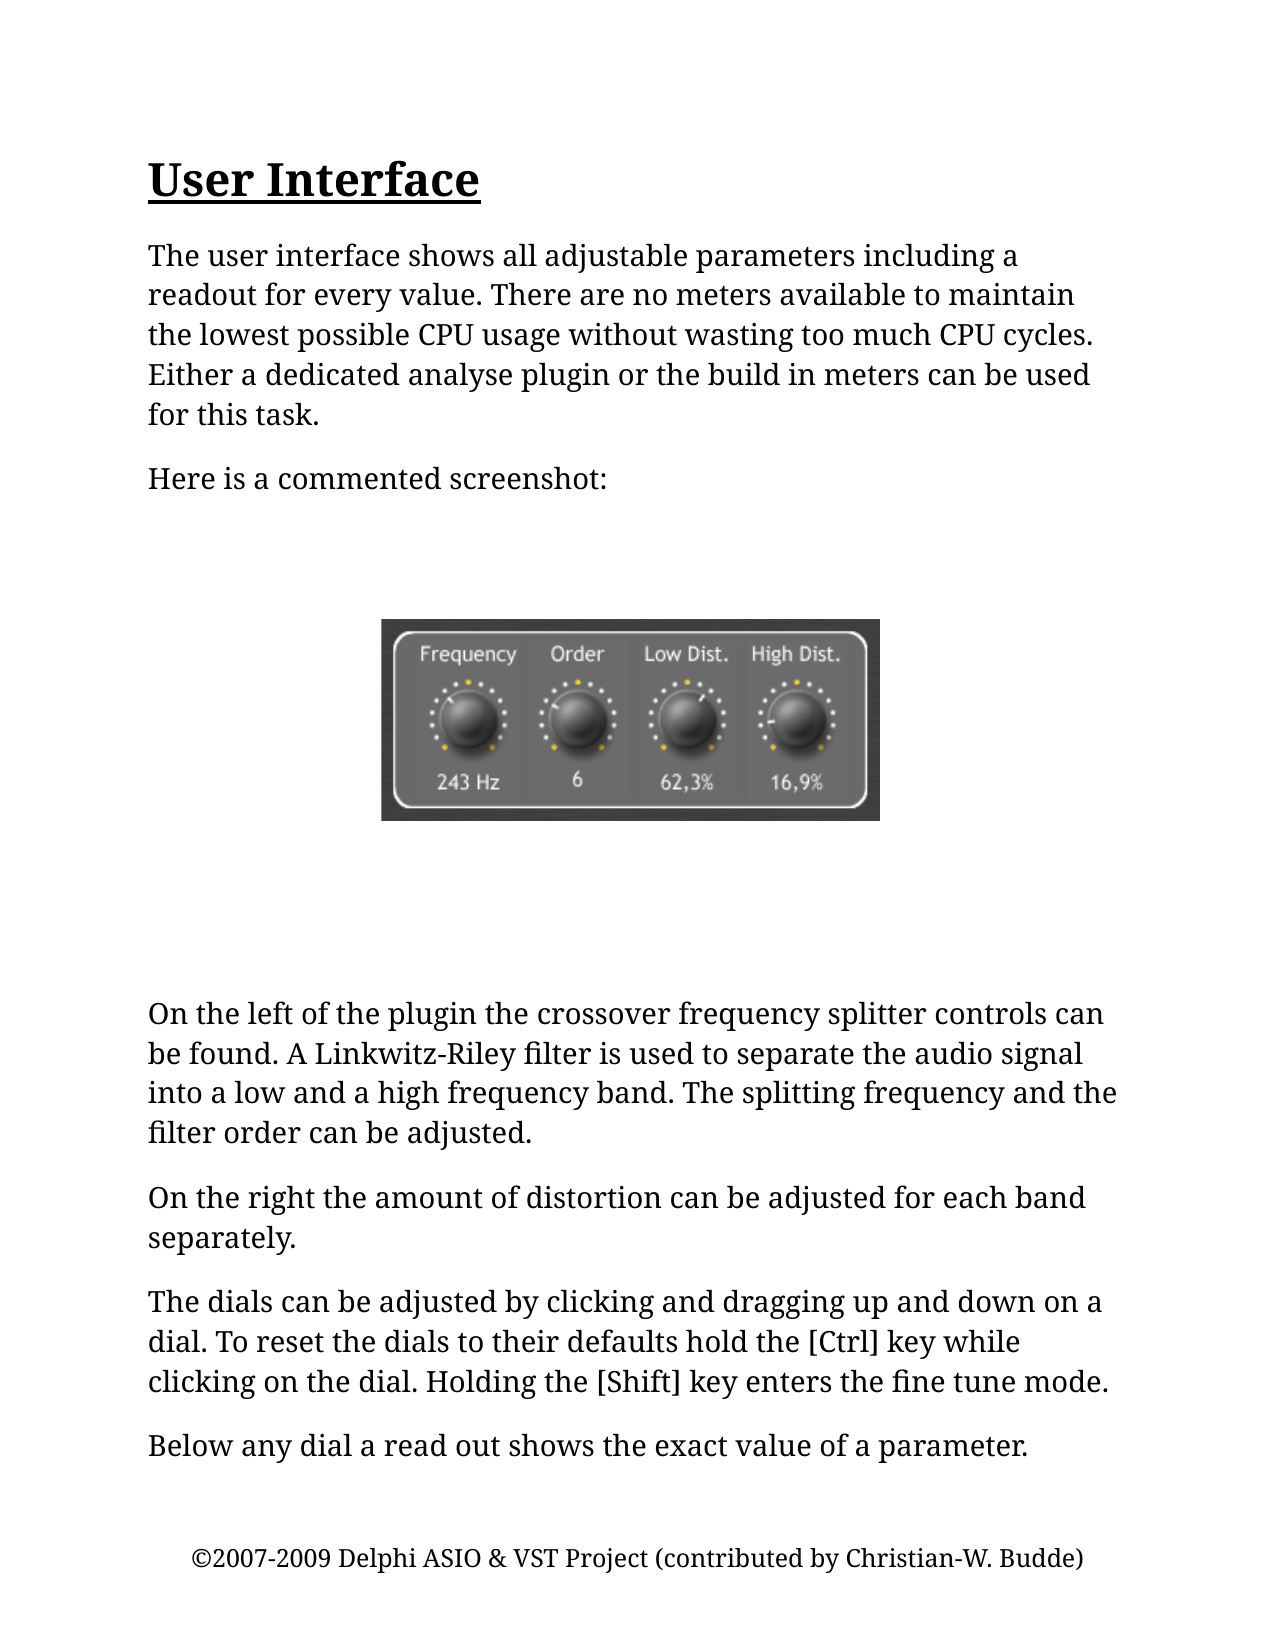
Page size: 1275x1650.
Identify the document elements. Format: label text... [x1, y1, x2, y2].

text Below any dial a read out shows the exact value of a parameter. [148, 1426, 1127, 1465]
text The dials can be adjusted by clicking and dragging up and down on a dial. To reset the dials to their defaults hold the [Ctrl] key while clicking on the dial. Holding the [Shift] key enters the fine tune mode. [148, 1282, 1127, 1401]
text The user interface shows all adjustable parameters including a readout for every value. There are no meters available to maintain the lowest possible CPU usage without wasting too much CPU cycles. Either a dedicated analyse plugin or the build in meters can be used for this task. [148, 235, 1127, 433]
text On the left of the plugin the crossover frequency splitter controls can be found. A Linkwitz-Riley filter is used to separate the audio signal into a low and a high frequency band. The splitting frequency and the filter order can be adjusted. [148, 993, 1127, 1152]
subtitle User Interface [148, 148, 1127, 210]
text On the right the amount of distortion can be adjusted for each band separately. [148, 1177, 1127, 1257]
picture [381, 619, 880, 821]
text Here is a commented screenshot: [148, 458, 1127, 498]
